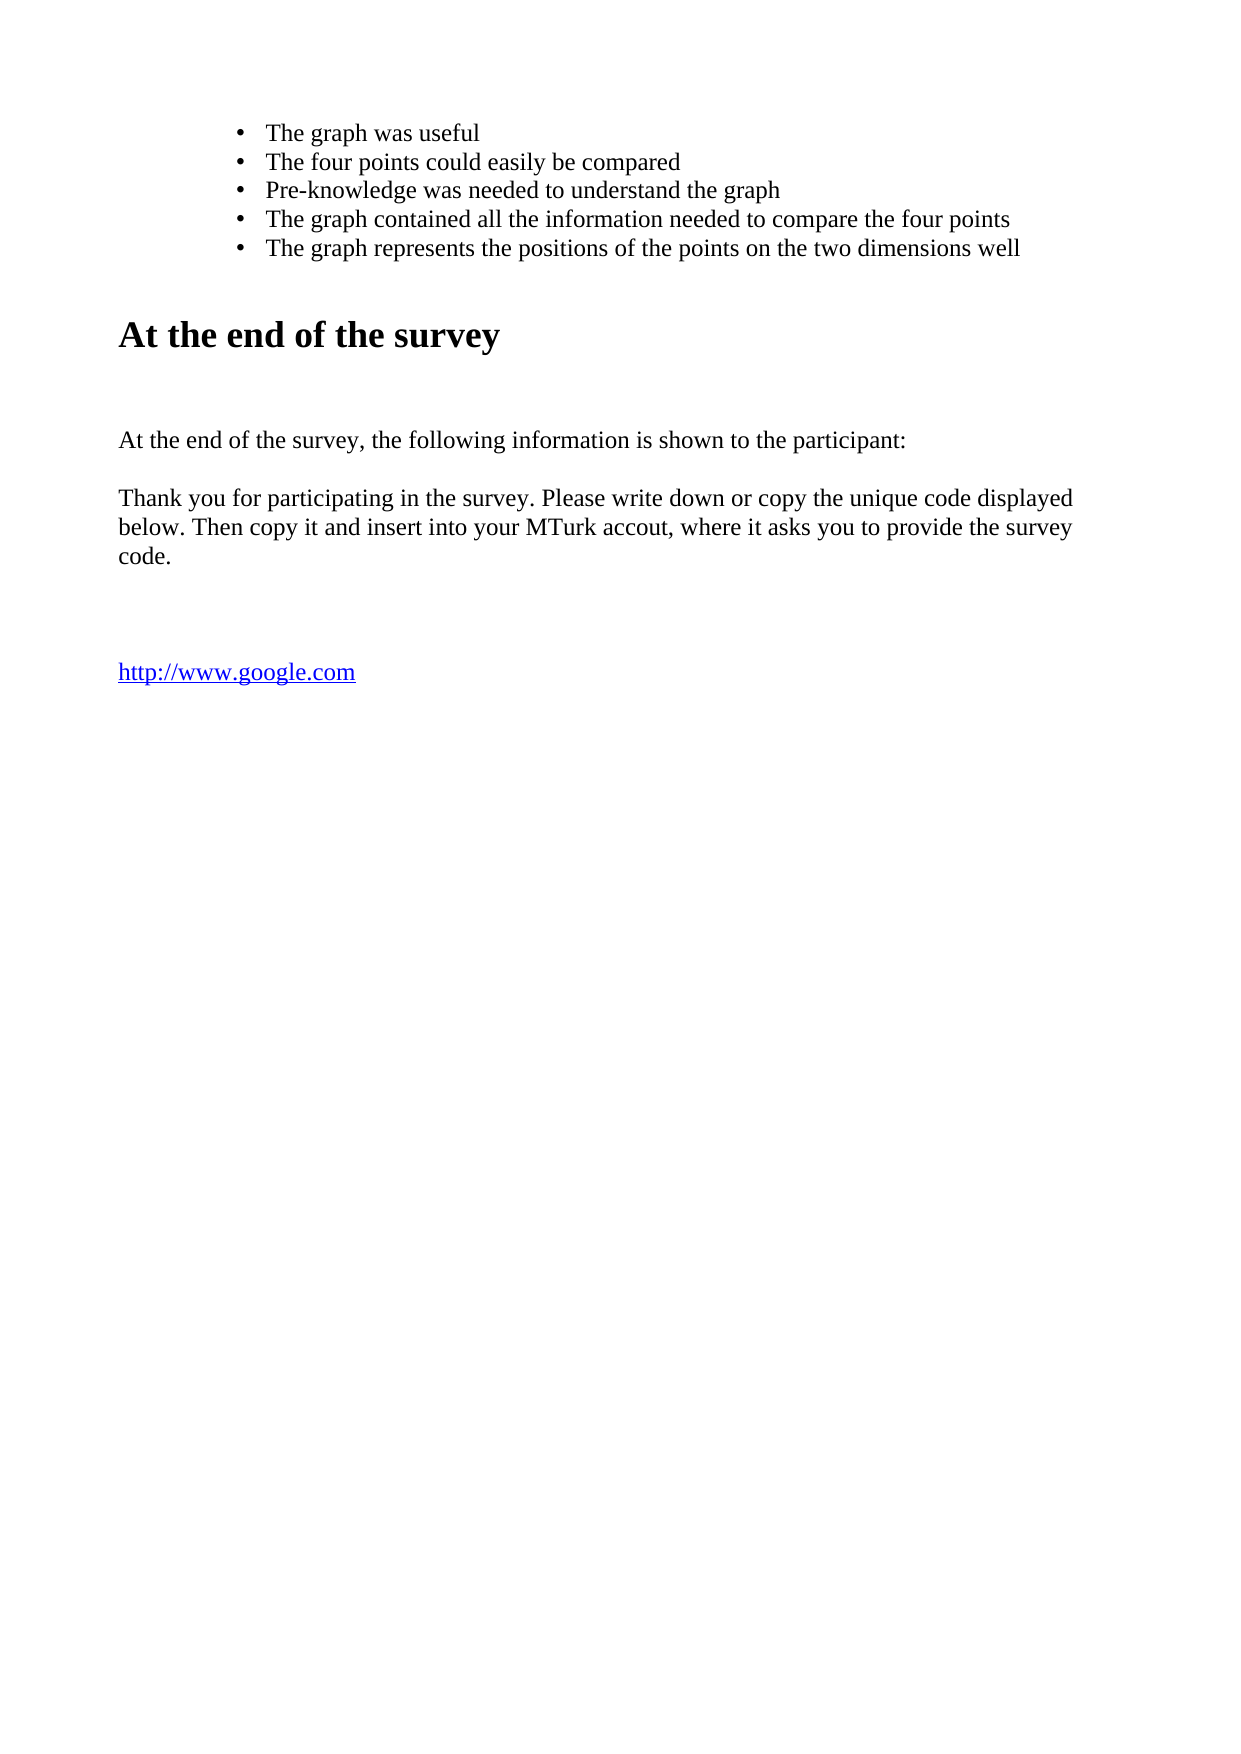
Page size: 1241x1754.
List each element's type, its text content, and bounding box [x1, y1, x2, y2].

text Thank you for participating in the survey. Please write down or copy the unique code displayed below. Then copy it and insert into your MTurk accout, where it asks you to provide the survey code. [118, 483, 1122, 570]
list The four points could easily be compared [236, 147, 1122, 176]
list The graph represents the positions of the points on the two dimensions well [236, 233, 1122, 262]
list The graph was useful [236, 118, 1122, 147]
text http://www.google.com [118, 599, 1122, 686]
list The graph contained all the information needed to compare the four points [236, 204, 1122, 233]
list Pre-knowledge was needed to understand the graph [236, 176, 1122, 204]
text At the end of the survey [118, 312, 1122, 355]
text At the end of the survey, the following information is shown to the participant: [118, 368, 1122, 454]
